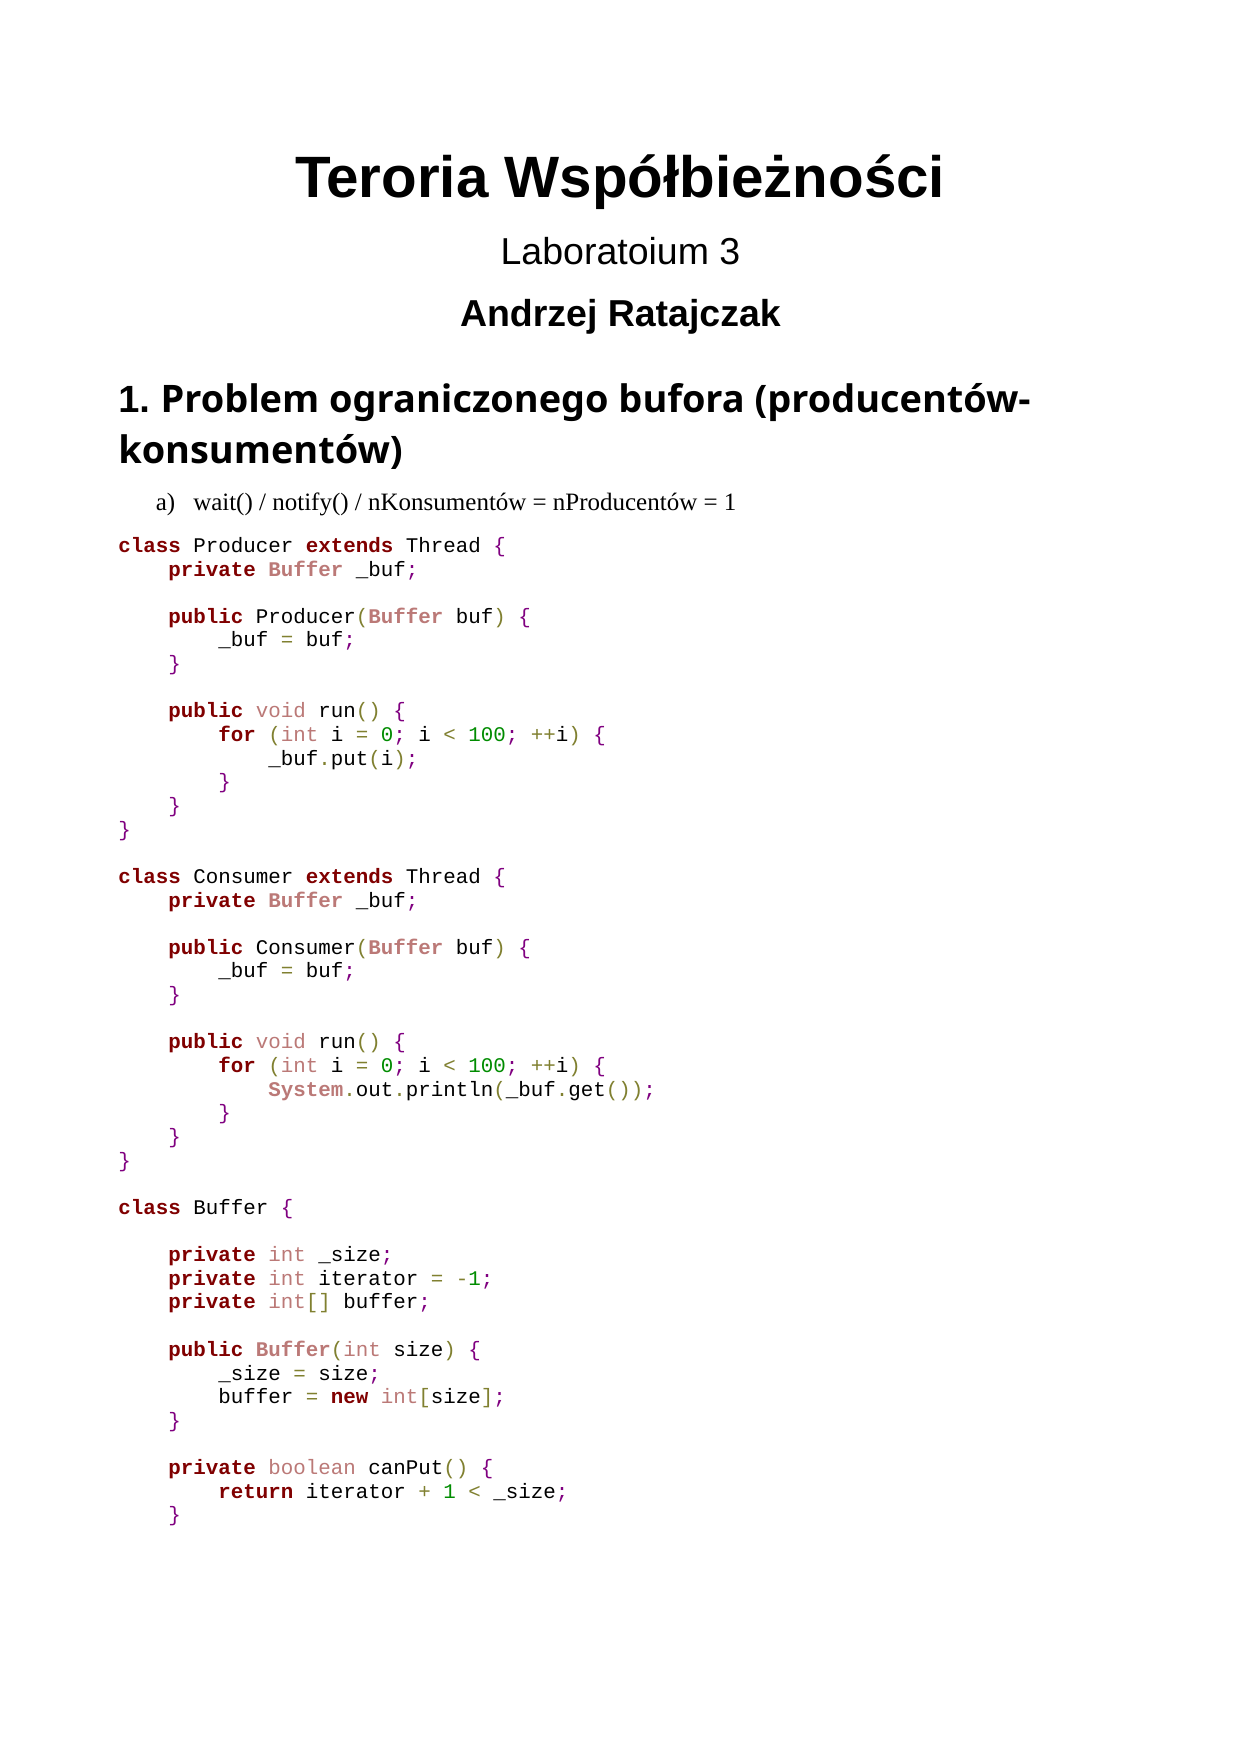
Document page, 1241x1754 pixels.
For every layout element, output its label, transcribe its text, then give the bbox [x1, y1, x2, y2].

list wait() / notify() / nKonsumentów = nProducentów = 1 [156, 487, 1122, 516]
text private int[] buffer; [118, 1292, 1122, 1315]
text public Producer(Buffer buf) { [118, 606, 1122, 629]
text _buf = buf; [118, 961, 1122, 984]
text } [118, 795, 1122, 819]
text private int _size; [118, 1244, 1122, 1268]
text } [118, 1504, 1122, 1528]
text private Buffer _buf; [118, 558, 1122, 582]
text } [118, 653, 1122, 677]
title Teroria Współbieżności [118, 143, 1122, 210]
text } [118, 1410, 1122, 1433]
text } [118, 1150, 1122, 1173]
subtitle Laboratoium 3 [118, 229, 1122, 272]
text _buf = buf; [118, 629, 1122, 653]
text private boolean canPut() { [118, 1457, 1122, 1481]
text public void run() { [118, 700, 1122, 724]
text buffer = new int[size]; [118, 1386, 1122, 1410]
text public Consumer(Buffer buf) { [118, 937, 1122, 961]
subtitle Andrzej Ratajczak [118, 291, 1122, 334]
text } [118, 771, 1122, 795]
text public void run() { [118, 1031, 1122, 1055]
text } [118, 1126, 1122, 1150]
text _buf.put(i); [118, 748, 1122, 771]
text for (int i = 0; i < 100; ++i) { [118, 724, 1122, 748]
text _size = size; [118, 1362, 1122, 1386]
text private int iterator = -1; [118, 1268, 1122, 1292]
text } [118, 819, 1122, 842]
text public Buffer(int size) { [118, 1339, 1122, 1362]
text } [118, 1102, 1122, 1126]
text private Buffer _buf; [118, 889, 1122, 913]
text class Producer extends Thread { [118, 535, 1122, 558]
subtitle 1. Problem ograniczonego bufora (producentów-konsumentów) [118, 371, 1122, 475]
text class Consumer extends Thread { [118, 866, 1122, 889]
text class Buffer { [118, 1197, 1122, 1221]
text System.out.println(_buf.get()); [118, 1079, 1122, 1102]
text for (int i = 0; i < 100; ++i) { [118, 1055, 1122, 1079]
text return iterator + 1 < _size; [118, 1481, 1122, 1504]
text } [118, 984, 1122, 1008]
